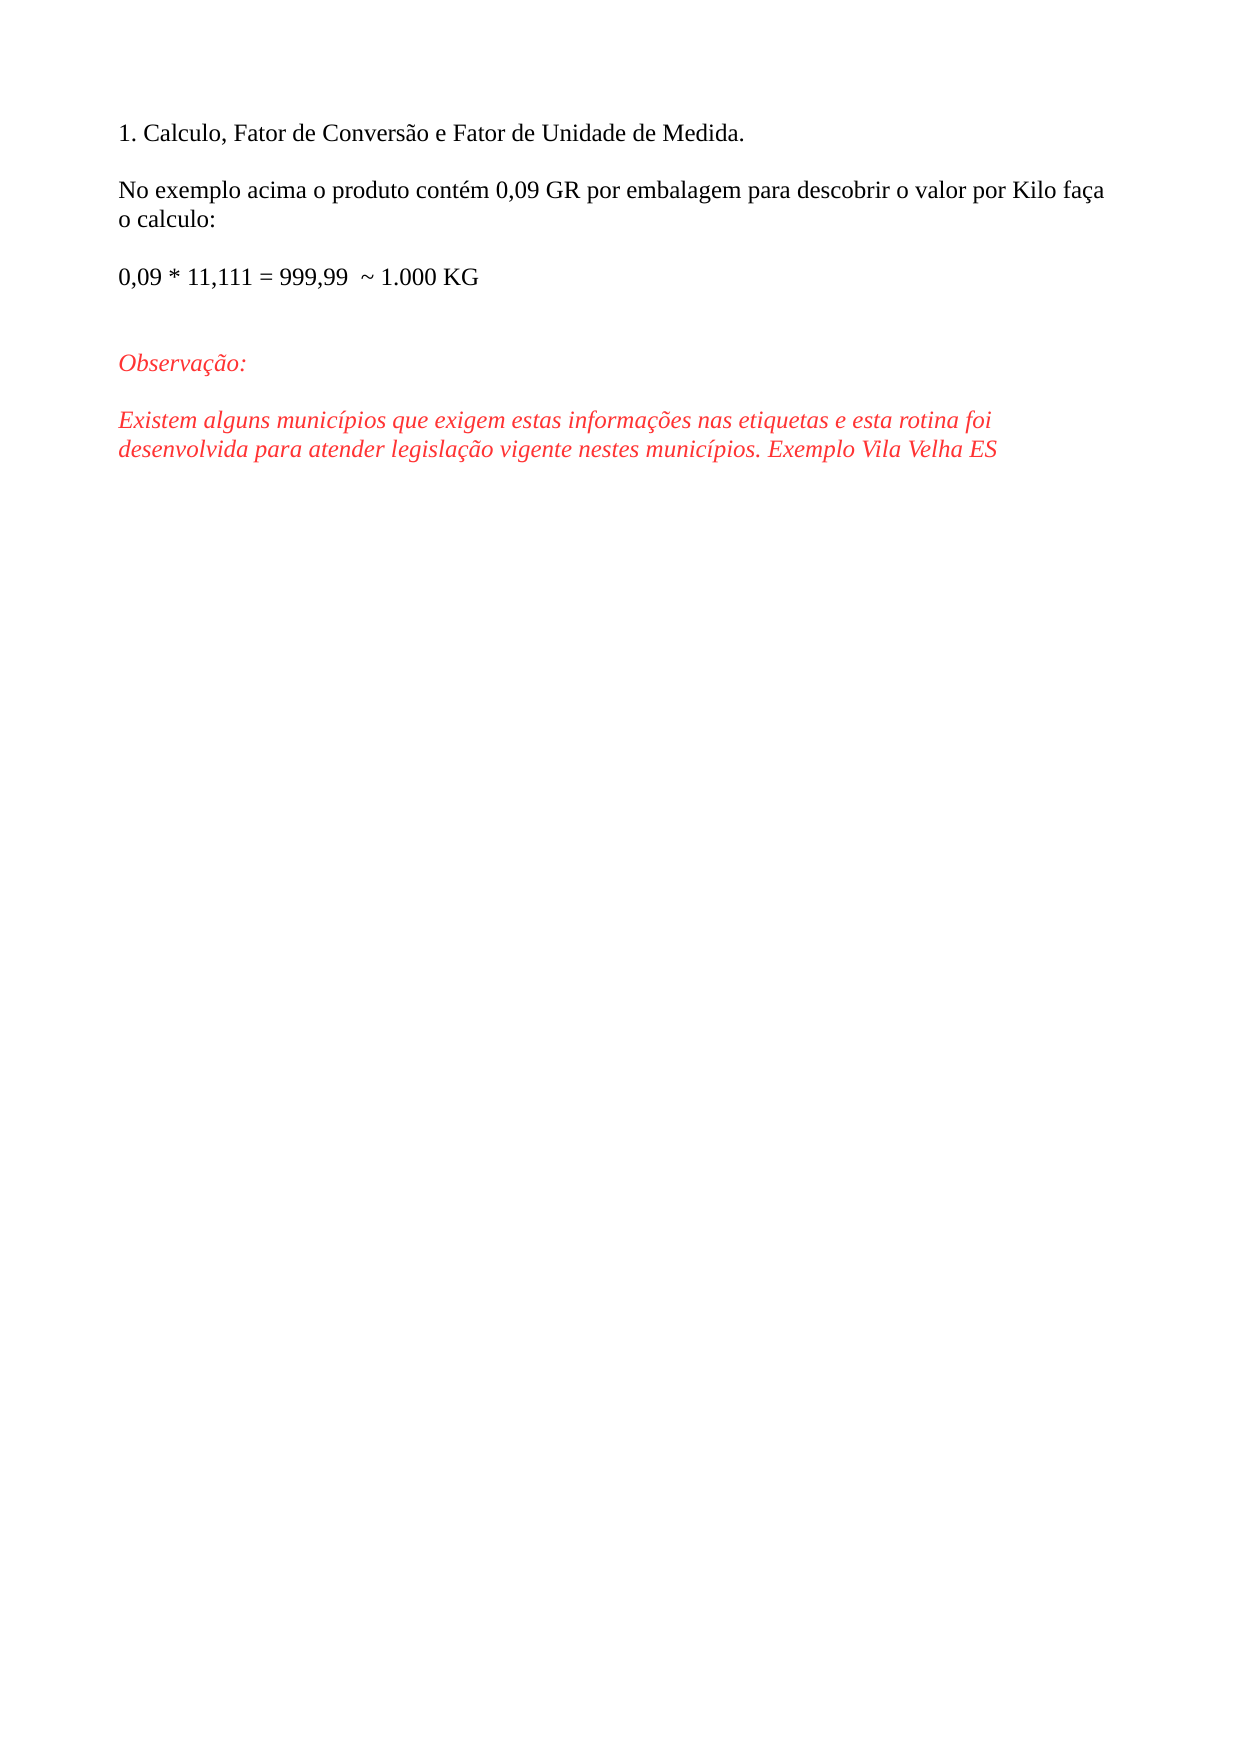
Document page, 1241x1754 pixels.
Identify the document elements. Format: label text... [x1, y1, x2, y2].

text No exemplo acima o produto contém 0,09 GR por embalagem para descobrir o valor por Kilo faça o calculo: [118, 176, 1122, 233]
text Existem alguns municípios que exigem estas informações nas etiquetas e esta rotina foi desenvolvida para atender legislação vigente nestes municípios. Exemplo Vila Velha ES [118, 406, 1122, 463]
text Observação: [118, 348, 1122, 377]
text 1. Calculo, Fator de Conversão e Fator de Unidade de Medida. [118, 118, 1122, 147]
text 0,09 * 11,111 = 999,99 ~ 1.000 KG [118, 262, 1122, 291]
